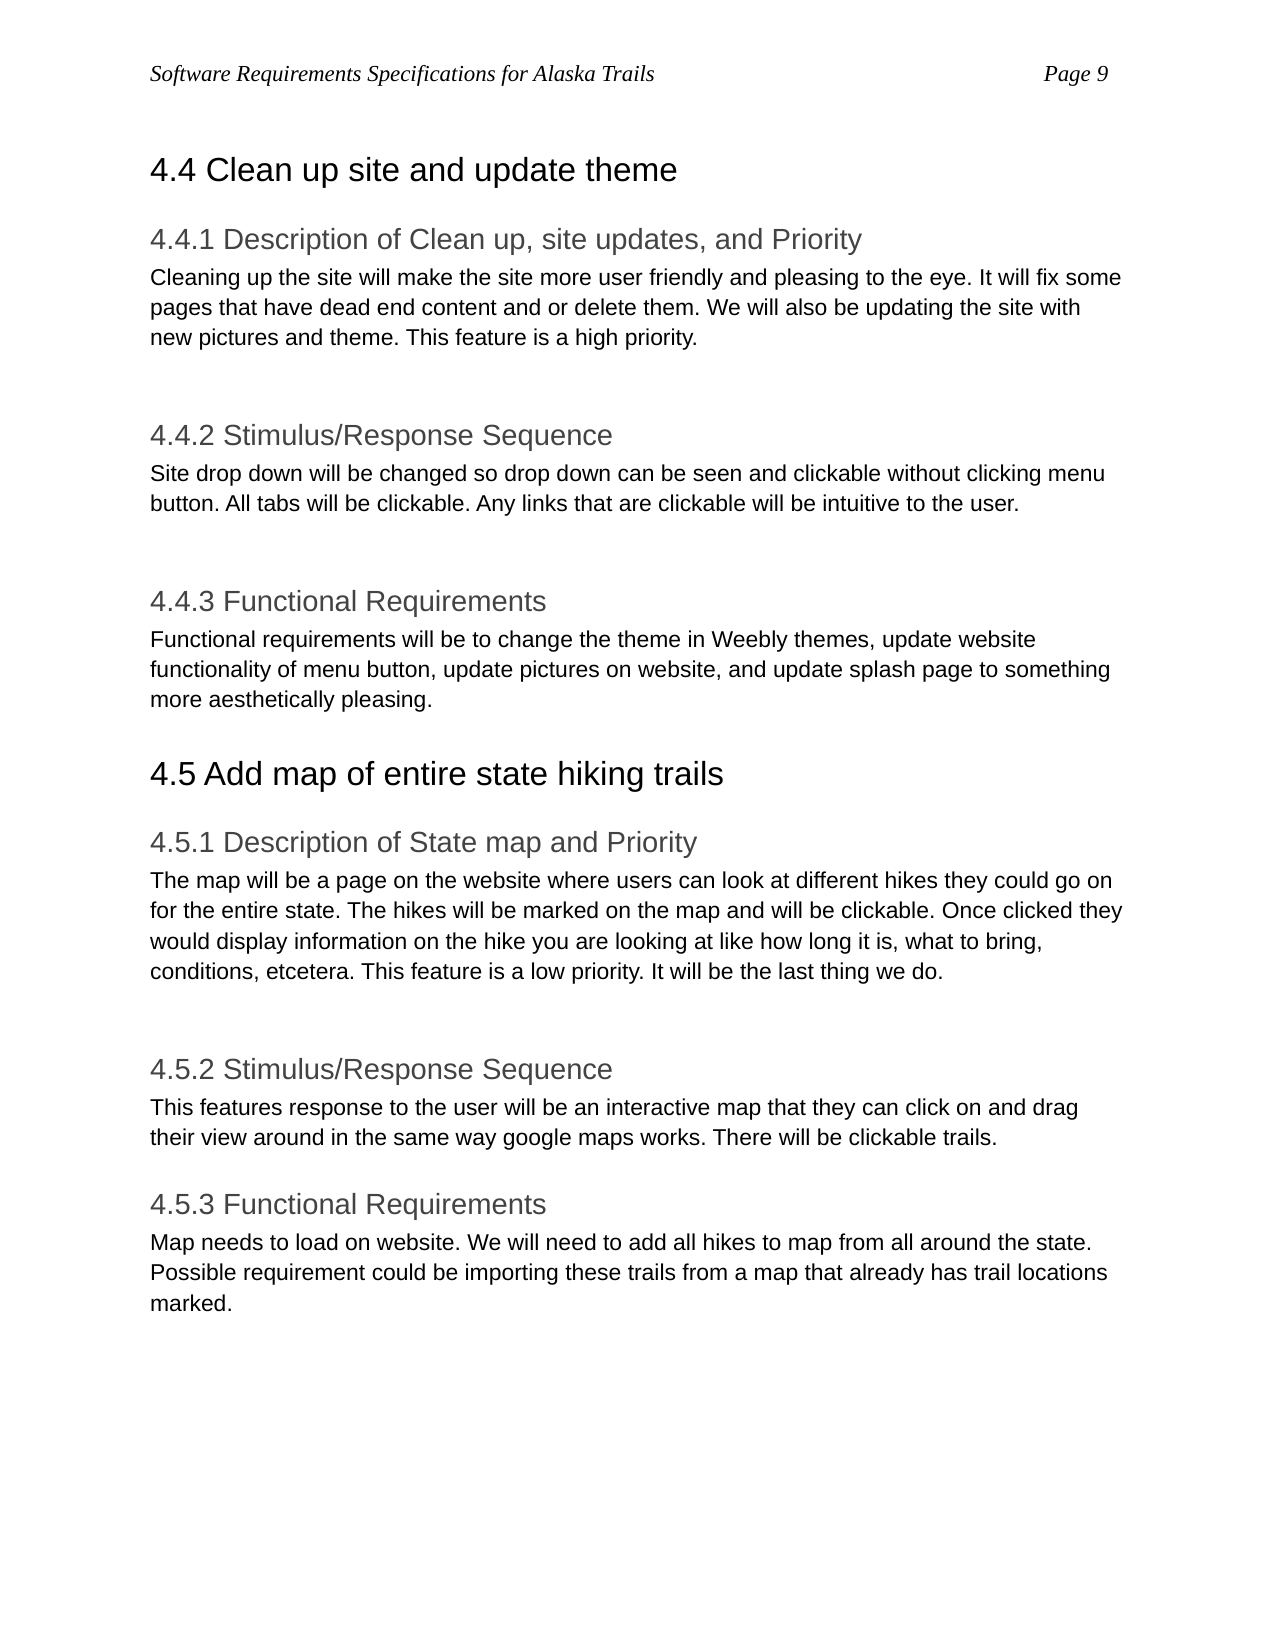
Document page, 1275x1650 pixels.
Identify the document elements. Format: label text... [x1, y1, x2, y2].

text Map needs to load on website. We will need to add all hikes to map from all around the state. Possible requirement could be importing these trails from a map that already has trail locations marked. [150, 1229, 1125, 1316]
subtitle 4.4.1 Description of Clean up, site updates, and Priority [150, 222, 1125, 255]
subtitle 4.4 Clean up site and update theme [150, 150, 1125, 188]
text Cleaning up the site will make the site more user friendly and pleasing to the eye. It will fix some pages that have dead end content and or delete them. We will also be updating the site with new pictures and theme. This feature is a high priority. [150, 264, 1125, 350]
subtitle 4.5.3 Functional Requirements [150, 1187, 1125, 1221]
text Site drop down will be changed so drop down can be seen and clickable without clicking menu button. All tabs will be clickable. Any links that are clickable will be intuitive to the user. [150, 460, 1125, 516]
subtitle 4.4.3 Functional Requirements [150, 584, 1125, 617]
text This features response to the user will be an interactive map that they can click on and drag their view around in the same way google maps works. There will be clickable trails. [150, 1093, 1125, 1150]
subtitle 4.4.2 Stimulus/Response Sequence [150, 418, 1125, 451]
subtitle 4.5.1 Description of State map and Priority [150, 825, 1125, 859]
text The map will be a page on the website where users can look at different hikes they could go on for the entire state. The hikes will be marked on the map and will be clickable. Once clicked they would display information on the hike you are looking at like how long it is, what to bring, conditions, etcetera. This feature is a low priority. It will be the last thing we do. [150, 867, 1125, 984]
subtitle 4.5.2 Stimulus/Response Sequence [150, 1052, 1125, 1085]
subtitle 4.5 Add map of entire state hiking trails [150, 754, 1125, 792]
text Functional requirements will be to change the theme in Weebly themes, update website functionality of menu button, update pictures on website, and update splash page to something more aesthetically pleasing. [150, 626, 1125, 712]
